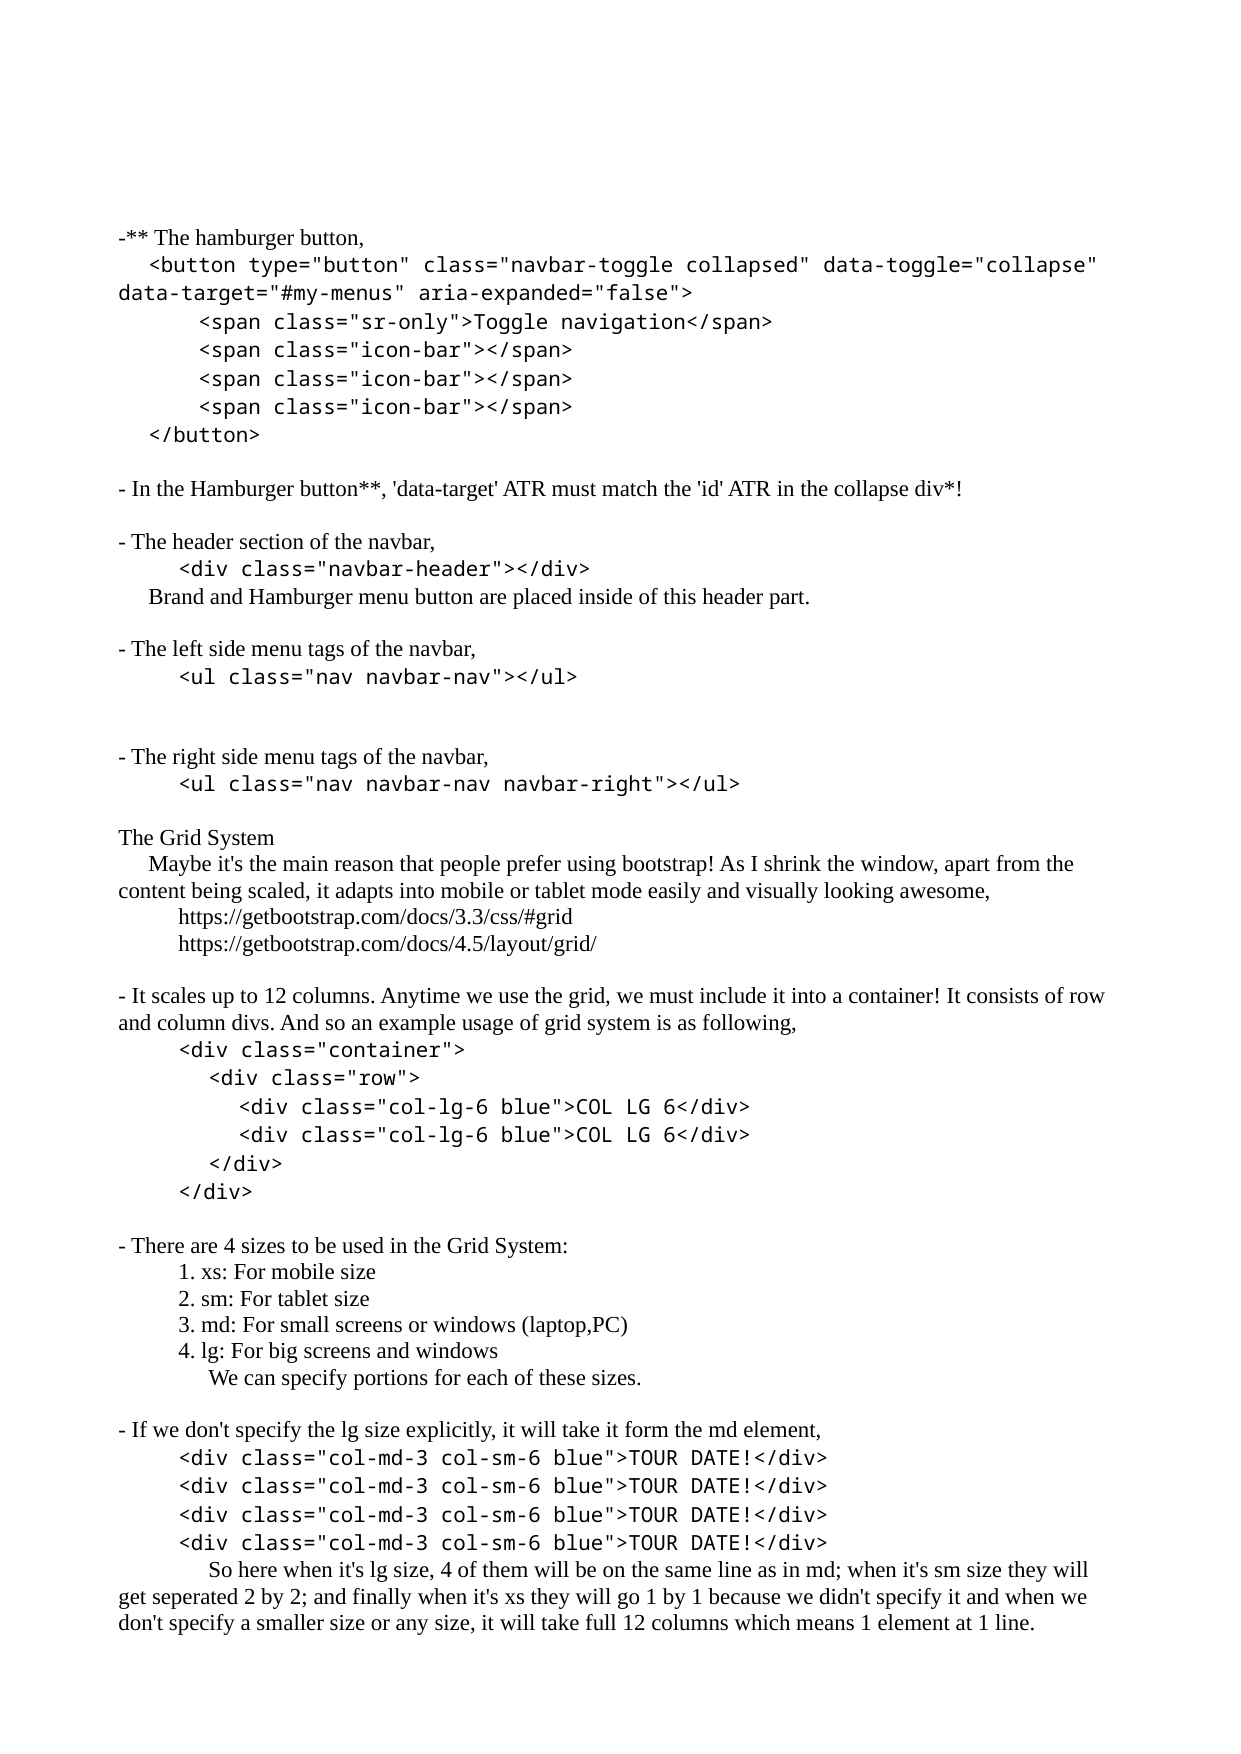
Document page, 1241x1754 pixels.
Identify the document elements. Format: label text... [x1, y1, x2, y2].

text So here when it's lg size, 4 of them will be on the same line as in md; when it's sm size they will get seperated 2 by 2; and finally when it's xs they will go 1 by 1 because we didn't specify it and when we don't specify a smaller size or any size, it will take full 12 columns which means 1 element at 1 line. [118, 1557, 1122, 1636]
text </button> [118, 421, 1122, 449]
text - The left side menu tags of the navbar, [118, 636, 1122, 662]
text - The header section of the navbar, [118, 528, 1122, 554]
text -** The hamburger button, [118, 223, 1122, 250]
text <ul class="nav navbar-nav navbar-right"></ul> [118, 769, 1122, 798]
text </div> [118, 1149, 1122, 1177]
text <div class="col-lg-6 blue">COL LG 6</div> [118, 1120, 1122, 1149]
text - The right side menu tags of the navbar, [118, 743, 1122, 769]
text - There are 4 sizes to be used in the Grid System: [118, 1232, 1122, 1258]
text <button type="button" class="navbar-toggle collapsed" data-toggle="collapse" data-target="#my-menus" aria-expanded="false"> [118, 250, 1122, 307]
text Brand and Hamburger menu button are placed inside of this header part. [118, 583, 1122, 609]
text The Grid System [118, 824, 1122, 851]
text </div> [118, 1177, 1122, 1206]
text <span class="icon-bar"></span> [118, 335, 1122, 364]
text <span class="sr-only">Toggle navigation</span> [118, 307, 1122, 335]
text 1. xs: For mobile size [118, 1258, 1122, 1285]
text - It scales up to 12 columns. Anytime we use the grid, we must include it into a container! It consists of row and column divs. And so an example usage of grid system is as following, [118, 982, 1122, 1035]
text <div class="navbar-header"></div> [118, 554, 1122, 583]
text <div class="col-md-3 col-sm-6 blue">TOUR DATE!</div> [118, 1528, 1122, 1557]
text Maybe it's the main reason that people prefer using bootstrap! As I shrink the window, apart from the content being scaled, it adapts into mobile or tablet mode easily and visually looking awesome, [118, 851, 1122, 903]
text 3. md: For small screens or windows (laptop,PC) [118, 1311, 1122, 1337]
text - In the Hamburger button**, 'data-target' ATR must match the 'id' ATR in the collapse div*! [118, 475, 1122, 502]
text 2. sm: For tablet size [118, 1285, 1122, 1311]
text <div class="row"> [118, 1063, 1122, 1092]
text - If we don't specify the lg size explicitly, it will take it form the md element, [118, 1416, 1122, 1443]
text <div class="col-md-3 col-sm-6 blue">TOUR DATE!</div> [118, 1443, 1122, 1471]
text <span class="icon-bar"></span> [118, 392, 1122, 421]
text 4. lg: For big screens and windows [118, 1337, 1122, 1364]
text <div class="col-md-3 col-sm-6 blue">TOUR DATE!</div> [118, 1471, 1122, 1500]
text <span class="icon-bar"></span> [118, 364, 1122, 392]
text <div class="col-md-3 col-sm-6 blue">TOUR DATE!</div> [118, 1500, 1122, 1528]
text <ul class="nav navbar-nav"></ul> [118, 662, 1122, 690]
text <div class="col-lg-6 blue">COL LG 6</div> [118, 1092, 1122, 1120]
text We can specify portions for each of these sizes. [118, 1364, 1122, 1390]
text https://getbootstrap.com/docs/4.5/layout/grid/ [118, 929, 1122, 956]
text https://getbootstrap.com/docs/3.3/css/#grid [118, 903, 1122, 929]
text <div class="container"> [118, 1035, 1122, 1063]
